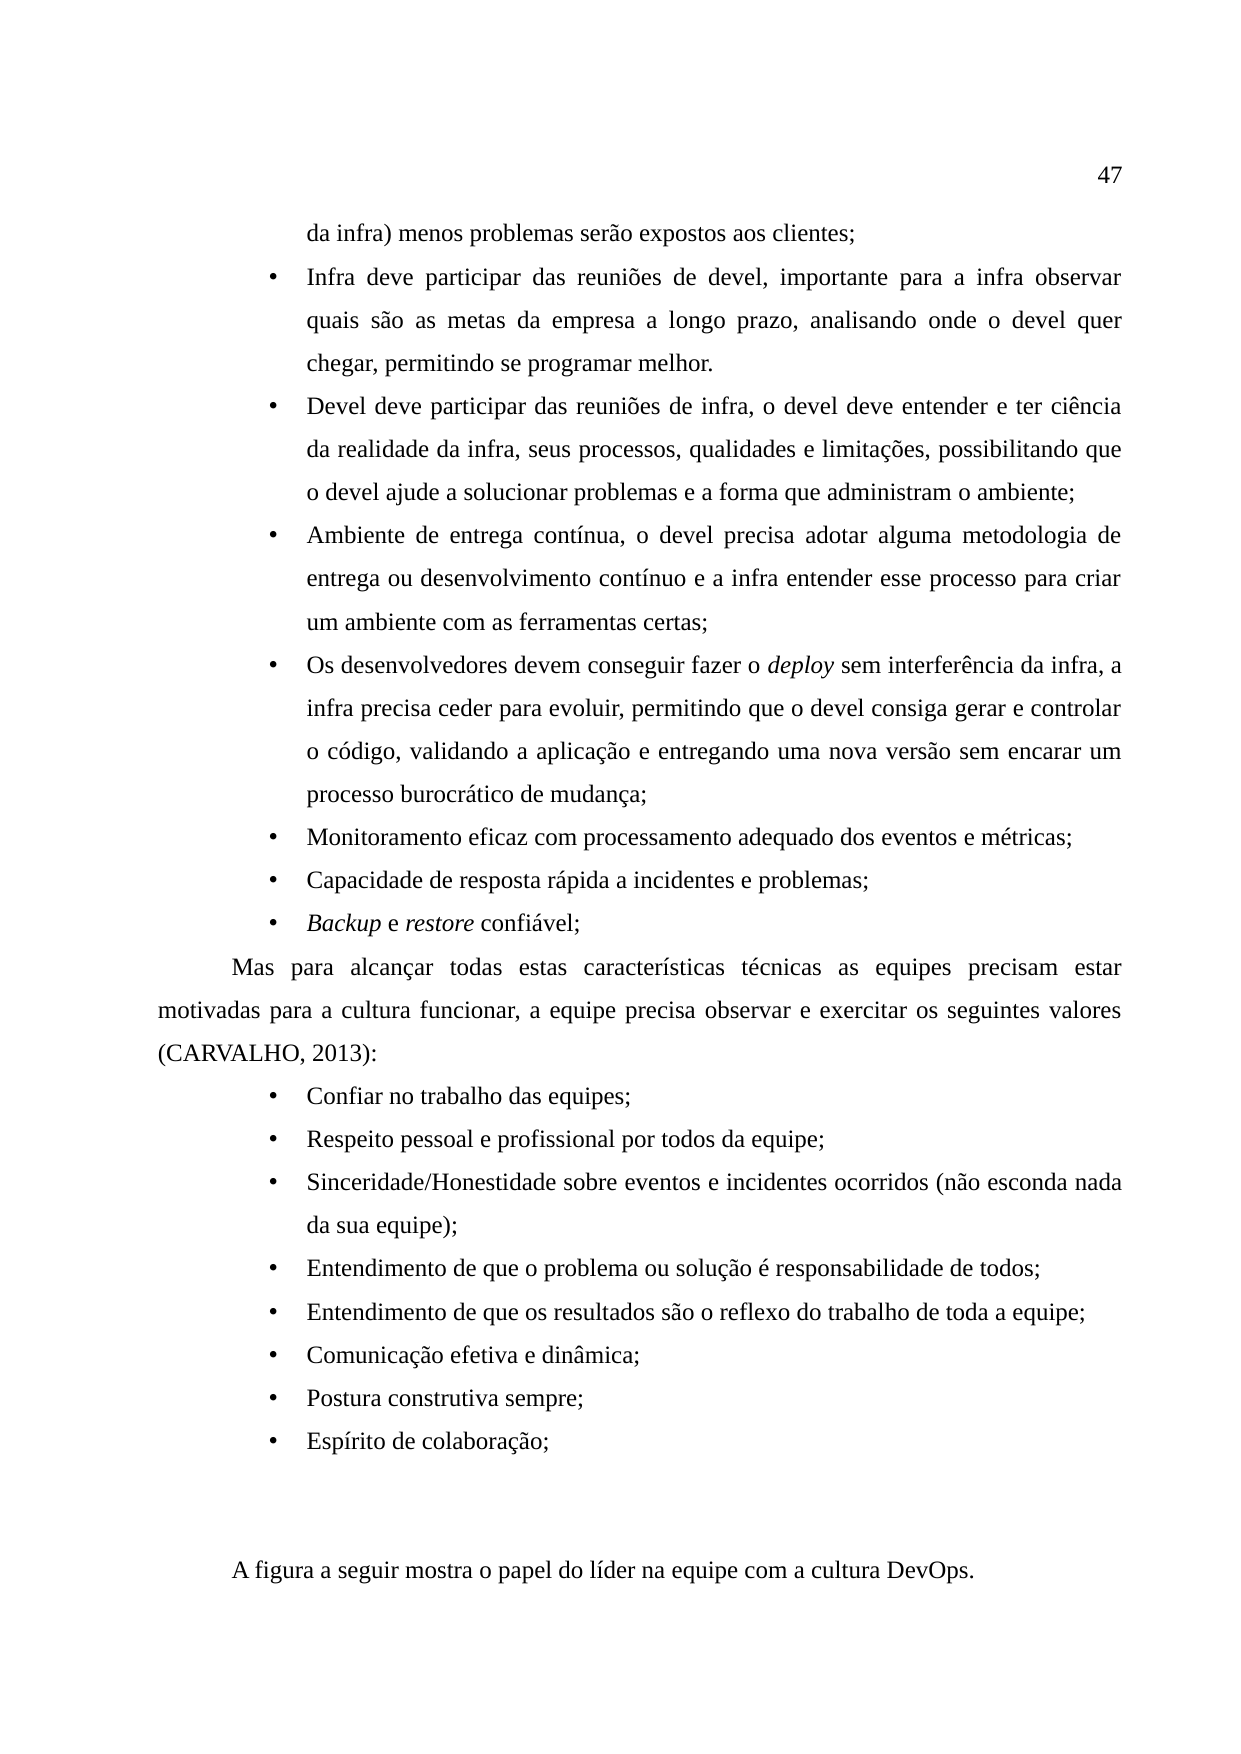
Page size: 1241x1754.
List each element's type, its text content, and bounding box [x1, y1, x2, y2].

list Postura construtiva sempre; [269, 1383, 1122, 1412]
text Mas para alcançar todas estas características técnicas as equipes precisam estar motivadas para a cultura funcionar, a equipe precisa observar e exercitar os seguintes valores (CARVALHO, 2013): [158, 952, 1122, 1067]
list Monitoramento eficaz com processamento adequado dos eventos e métricas; [269, 822, 1122, 851]
list Infra deve participar das reuniões de devel, importante para a infra observar quais são as metas da empresa a longo prazo, analisando onde o devel quer chegar, permitindo se programar melhor. [269, 262, 1122, 377]
list Sinceridade/Honestidade sobre eventos e incidentes ocorridos (não esconda nada da sua equipe); [269, 1167, 1122, 1239]
list Respeito pessoal e profissional por todos da equipe; [269, 1124, 1122, 1153]
list da infra) menos problemas serão expostos aos clientes; [269, 218, 1122, 247]
list Confiar no trabalho das equipes; [269, 1081, 1122, 1110]
list Entendimento de que o problema ou solução é responsabilidade de todos; [269, 1253, 1122, 1282]
text A figura a seguir mostra o papel do líder na equipe com a cultura DevOps. [84, 1555, 1122, 1584]
list Comunicação efetiva e dinâmica; [269, 1340, 1122, 1368]
list Devel deve participar das reuniões de infra, o devel deve entender e ter ciência da realidade da infra, seus processos, qualidades e limitações, possibilitando que o devel ajude a solucionar problemas e a forma que administram o ambiente; [269, 391, 1122, 506]
list Backup e restore confiável; [269, 908, 1122, 937]
list Os desenvolvedores devem conseguir fazer o deploy sem interferência da infra, a infra precisa ceder para evoluir, permitindo que o devel consiga gerar e controlar o código, validando a aplicação e entregando uma nova versão sem encarar um processo burocrático de mudança; [269, 650, 1122, 808]
list Ambiente de entrega contínua, o devel precisa adotar alguma metodologia de entrega ou desenvolvimento contínuo e a infra entender esse processo para criar um ambiente com as ferramentas certas; [269, 520, 1122, 635]
list Capacidade de resposta rápida a incidentes e problemas; [269, 865, 1122, 894]
list Espírito de colaboração; [269, 1426, 1122, 1455]
list Entendimento de que os resultados são o reflexo do trabalho de toda a equipe; [269, 1297, 1122, 1325]
